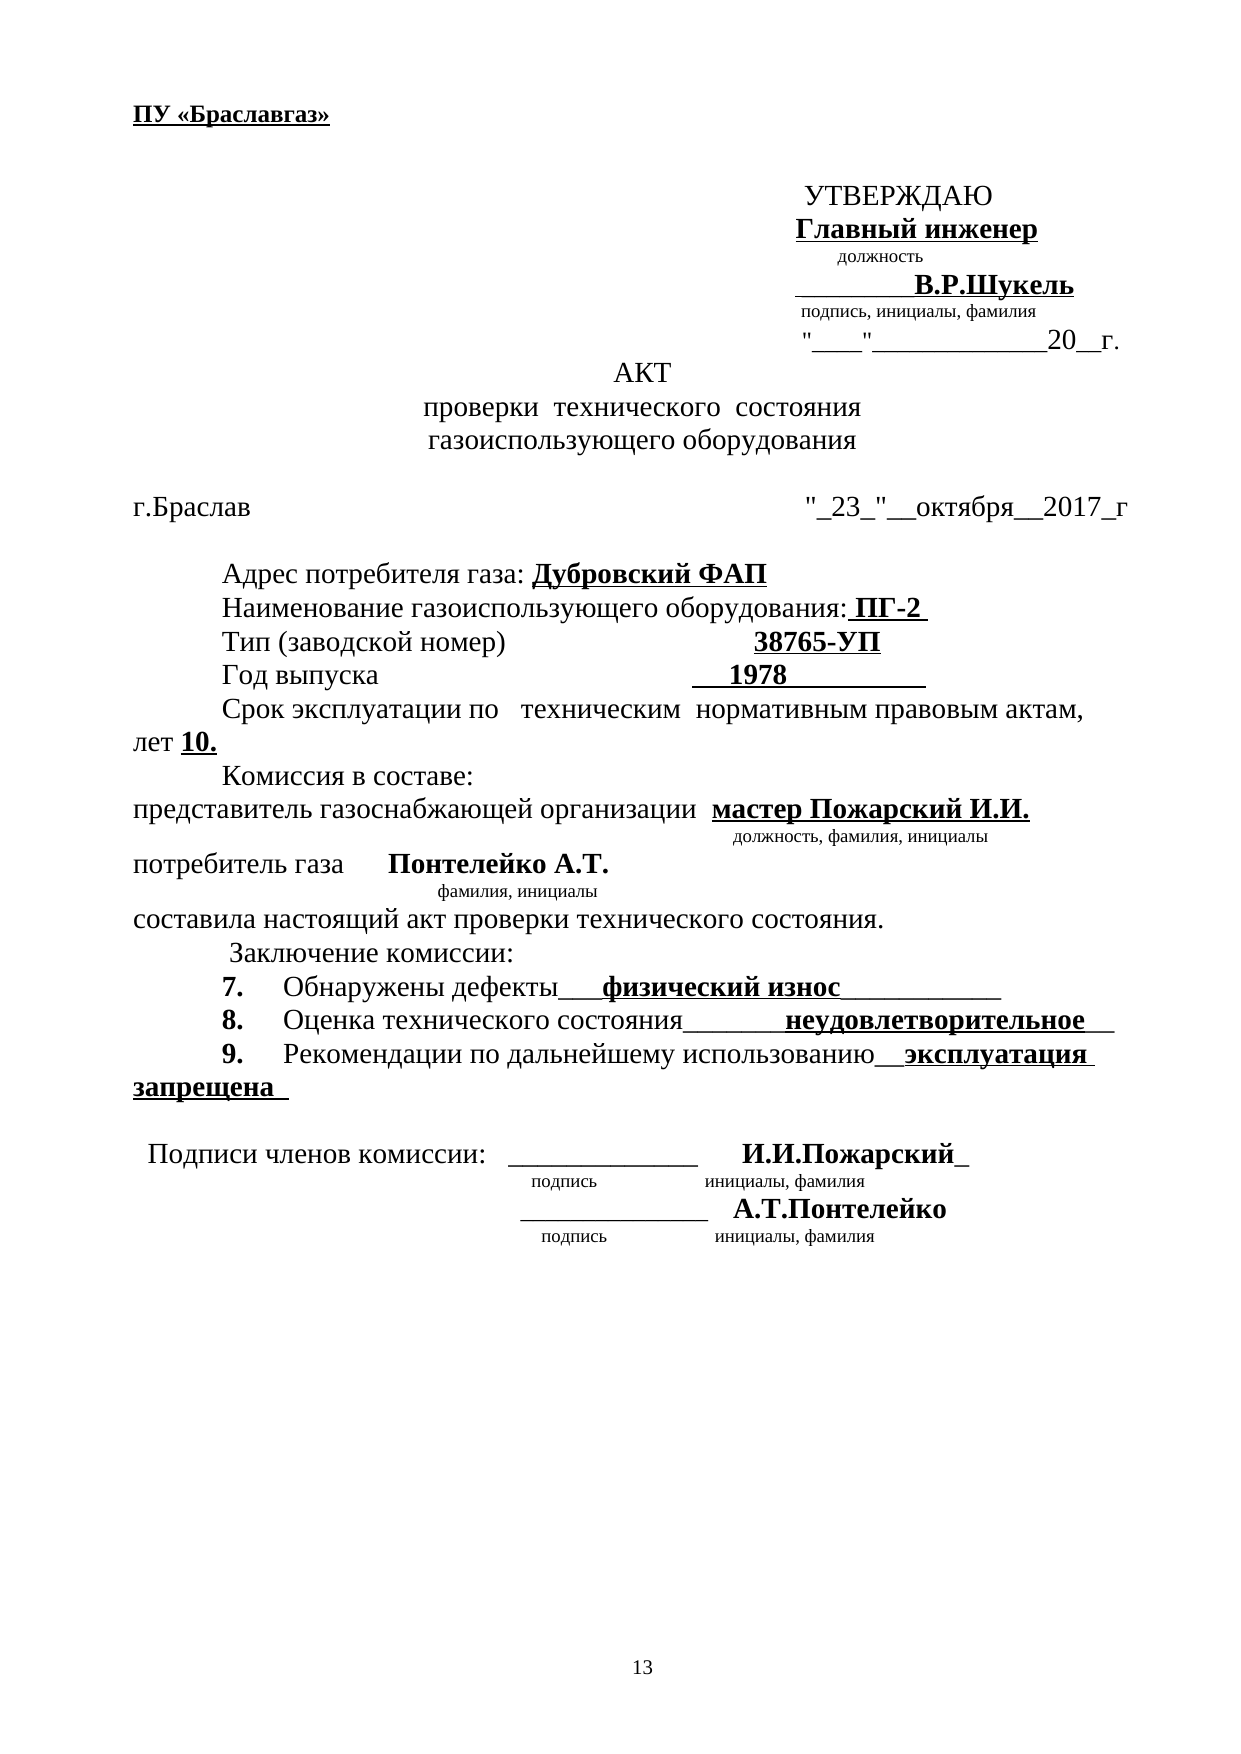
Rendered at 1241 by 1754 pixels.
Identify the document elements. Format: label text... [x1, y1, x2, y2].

text Наименование газоиспользующего оборудования: ПГ-2 [133, 590, 1152, 624]
list Оценка технического состояния_______неудовлетворительное__ [133, 1002, 1152, 1036]
text _________В.Р.Шукель [133, 267, 1152, 300]
text Комиссия в составе: [133, 758, 1152, 791]
text подпись, инициалы, фамилия [133, 300, 1152, 322]
text потребитель газа Понтелейко А.Т. [133, 847, 1152, 880]
text Год выпуска __1978________ [133, 657, 1152, 691]
text Срок эксплуатации по техническим нормативным правовым актам, [133, 691, 1152, 724]
list Обнаружены дефекты___физический износ___________ [133, 969, 1152, 1002]
text проверки технического состояния [133, 389, 1152, 422]
text Тип (заводской номер) 38765-УП [133, 624, 1152, 657]
text "____"______________20__г. [133, 322, 1152, 355]
text фамилия, инициалы [133, 880, 1152, 902]
text Подписи членов комиссии: _____________ И.И.Пожарский_ [133, 1136, 1152, 1170]
text Главный инженер [133, 212, 1152, 245]
text _______________ А.Т.Понтелейко [133, 1192, 1152, 1225]
text составила настоящий акт проверки технического состояния. [133, 902, 1152, 935]
text Заключение комиссии: [133, 935, 1152, 969]
text должность, фамилия, инициалы [133, 825, 1152, 847]
text представитель газоснабжающей организации мастер Пожарский И.И. [133, 791, 1152, 825]
text Адрес потребителя газа: Дубровский ФАП [133, 557, 1152, 590]
text лет 10. [133, 724, 1152, 758]
text г.Браслав "_23_"__октября__2017_г [133, 489, 1152, 523]
text АКТ [133, 355, 1152, 389]
text должность [133, 245, 1152, 267]
text газоиспользующего оборудования [133, 422, 1152, 456]
text ПУ «Браславгаз» [133, 99, 1152, 128]
list Рекомендации по дальнейшему использованию__эксплуатация запрещена [133, 1036, 1152, 1103]
text подпись инициалы, фамилия [133, 1225, 1152, 1247]
text УТВЕРЖДАЮ [133, 178, 1152, 212]
text подпись инициалы, фамилия [133, 1170, 1152, 1192]
